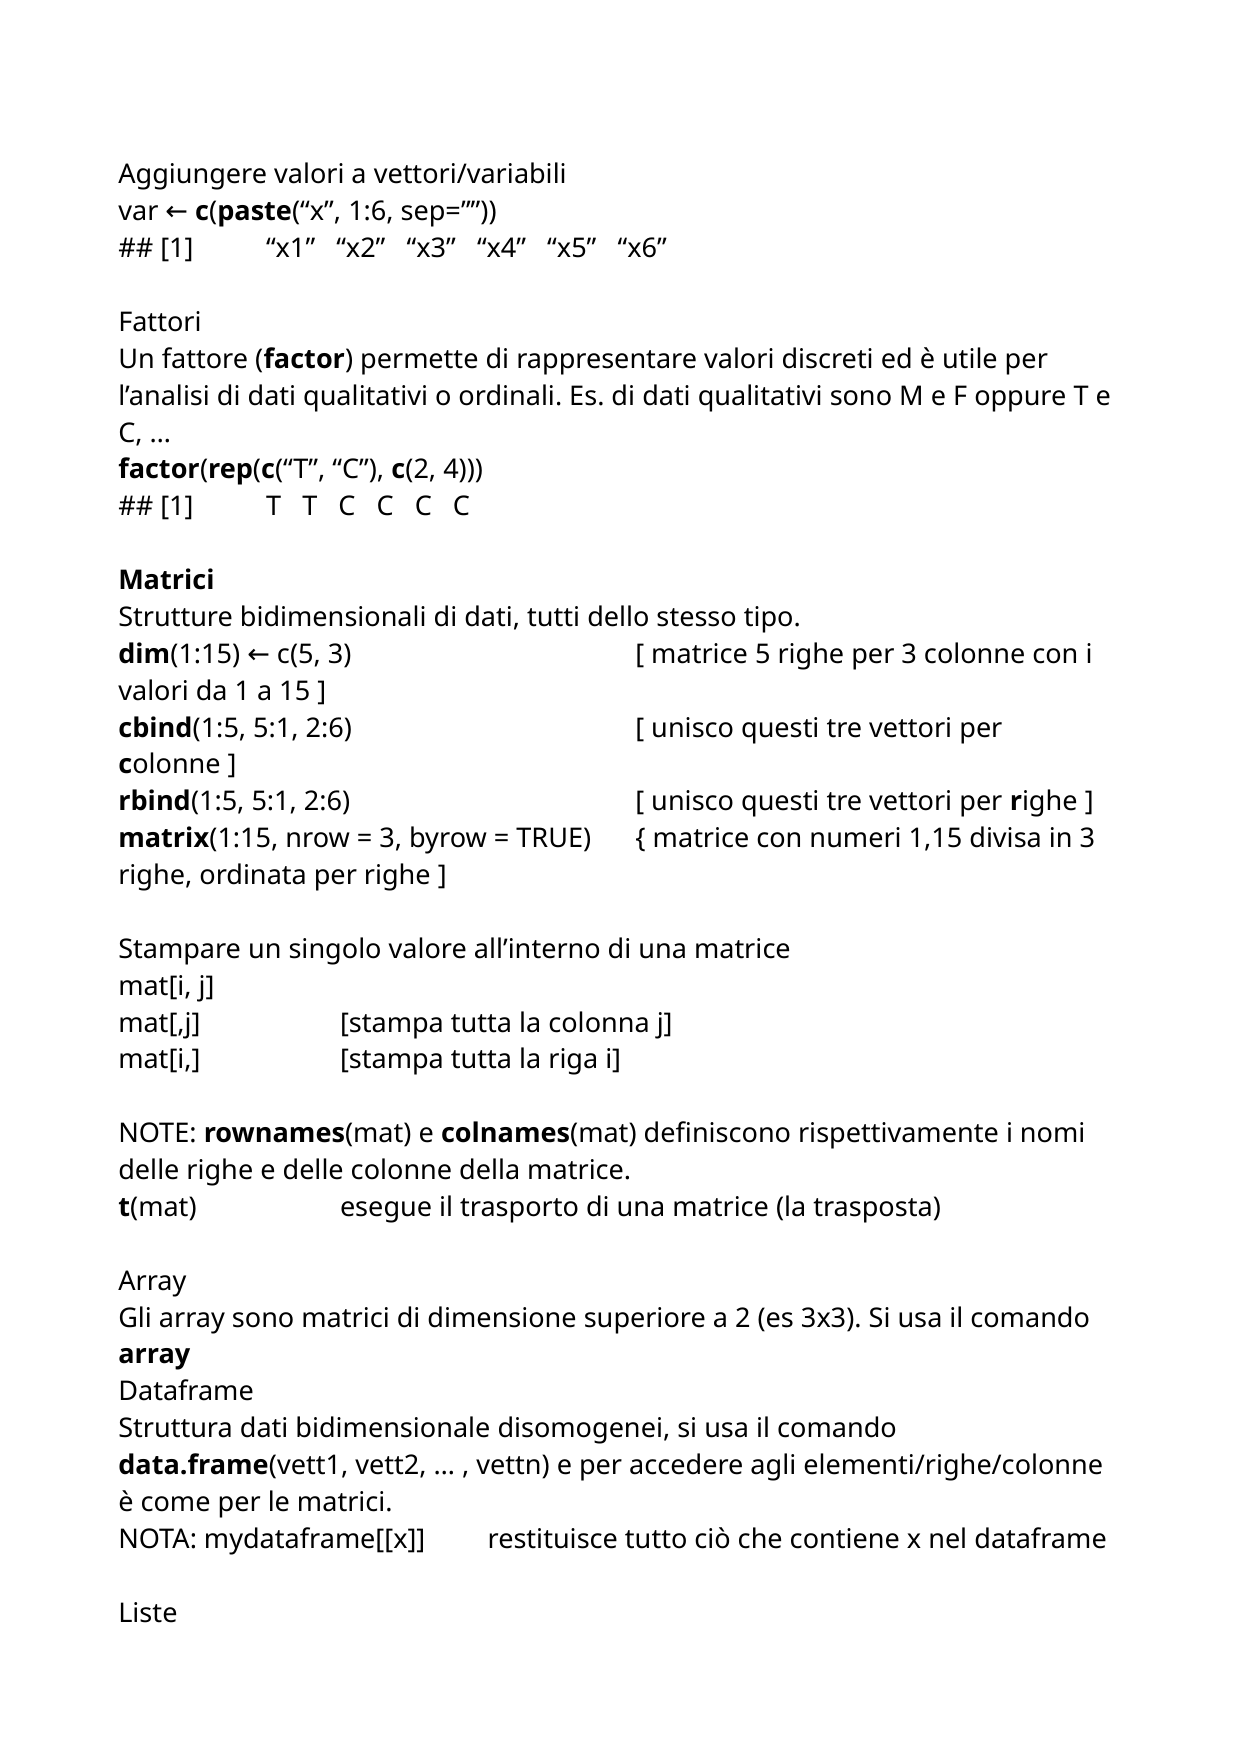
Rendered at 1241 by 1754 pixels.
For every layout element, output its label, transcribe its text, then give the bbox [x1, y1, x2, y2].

text ## [1] T T C C C C [118, 487, 1122, 524]
text dim(1:15) ← c(5, 3) [ matrice 5 righe per 3 colonne con i valori da 1 a 15 ] [118, 634, 1122, 708]
text mat[i,] [stampa tutta la riga i] [118, 1040, 1122, 1077]
text NOTA: mydataframe[[x]] restituisce tutto ciò che contiene x nel dataframe [118, 1519, 1122, 1556]
text t(mat) esegue il trasporto di una matrice (la trasposta) [118, 1187, 1122, 1224]
text factor(rep(c(“T”, “C”), c(2, 4))) [118, 450, 1122, 487]
text NOTE: rownames(mat) e colnames(mat) definiscono rispettivamente i nomi delle righe e delle colonne della matrice. [118, 1114, 1122, 1187]
text matrix(1:15, nrow = 3, byrow = TRUE) { matrice con numeri 1,15 divisa in 3 righe, ordinata per righe ] [118, 819, 1122, 892]
text Aggiungere valori a vettori/variabili [118, 155, 1122, 192]
text cbind(1:5, 5:1, 2:6) [ unisco questi tre vettori per colonne ] [118, 708, 1122, 782]
text mat[,j] [stampa tutta la colonna j] [118, 1003, 1122, 1040]
text Array [118, 1261, 1122, 1298]
text Strutture bidimensionali di dati, tutti dello stesso tipo. [118, 597, 1122, 634]
text ## [1] “x1” “x2” “x3” “x4” “x5” “x6” [118, 229, 1122, 266]
text Un fattore (factor) permette di rappresentare valori discreti ed è utile per l’analisi di dati qualitativi o ordinali. Es. di dati qualitativi sono M e F oppure T e C, … [118, 339, 1122, 450]
text Matrici [118, 561, 1122, 597]
text Gli array sono matrici di dimensione superiore a 2 (es 3x3). Si usa il comando array [118, 1298, 1122, 1372]
text mat[i, j] [118, 966, 1122, 1003]
text Struttura dati bidimensionale disomogenei, si usa il comando data.frame(vett1, vett2, … , vettn) e per accedere agli elementi/righe/colonne è come per le matrici. [118, 1409, 1122, 1519]
text Liste [118, 1593, 1122, 1630]
text rbind(1:5, 5:1, 2:6) [ unisco questi tre vettori per righe ] [118, 782, 1122, 819]
text Fattori [118, 302, 1122, 339]
text var ← c(paste(“x”, 1:6, sep=””)) [118, 192, 1122, 229]
text Dataframe [118, 1372, 1122, 1409]
text Stampare un singolo valore all’interno di una matrice [118, 929, 1122, 966]
